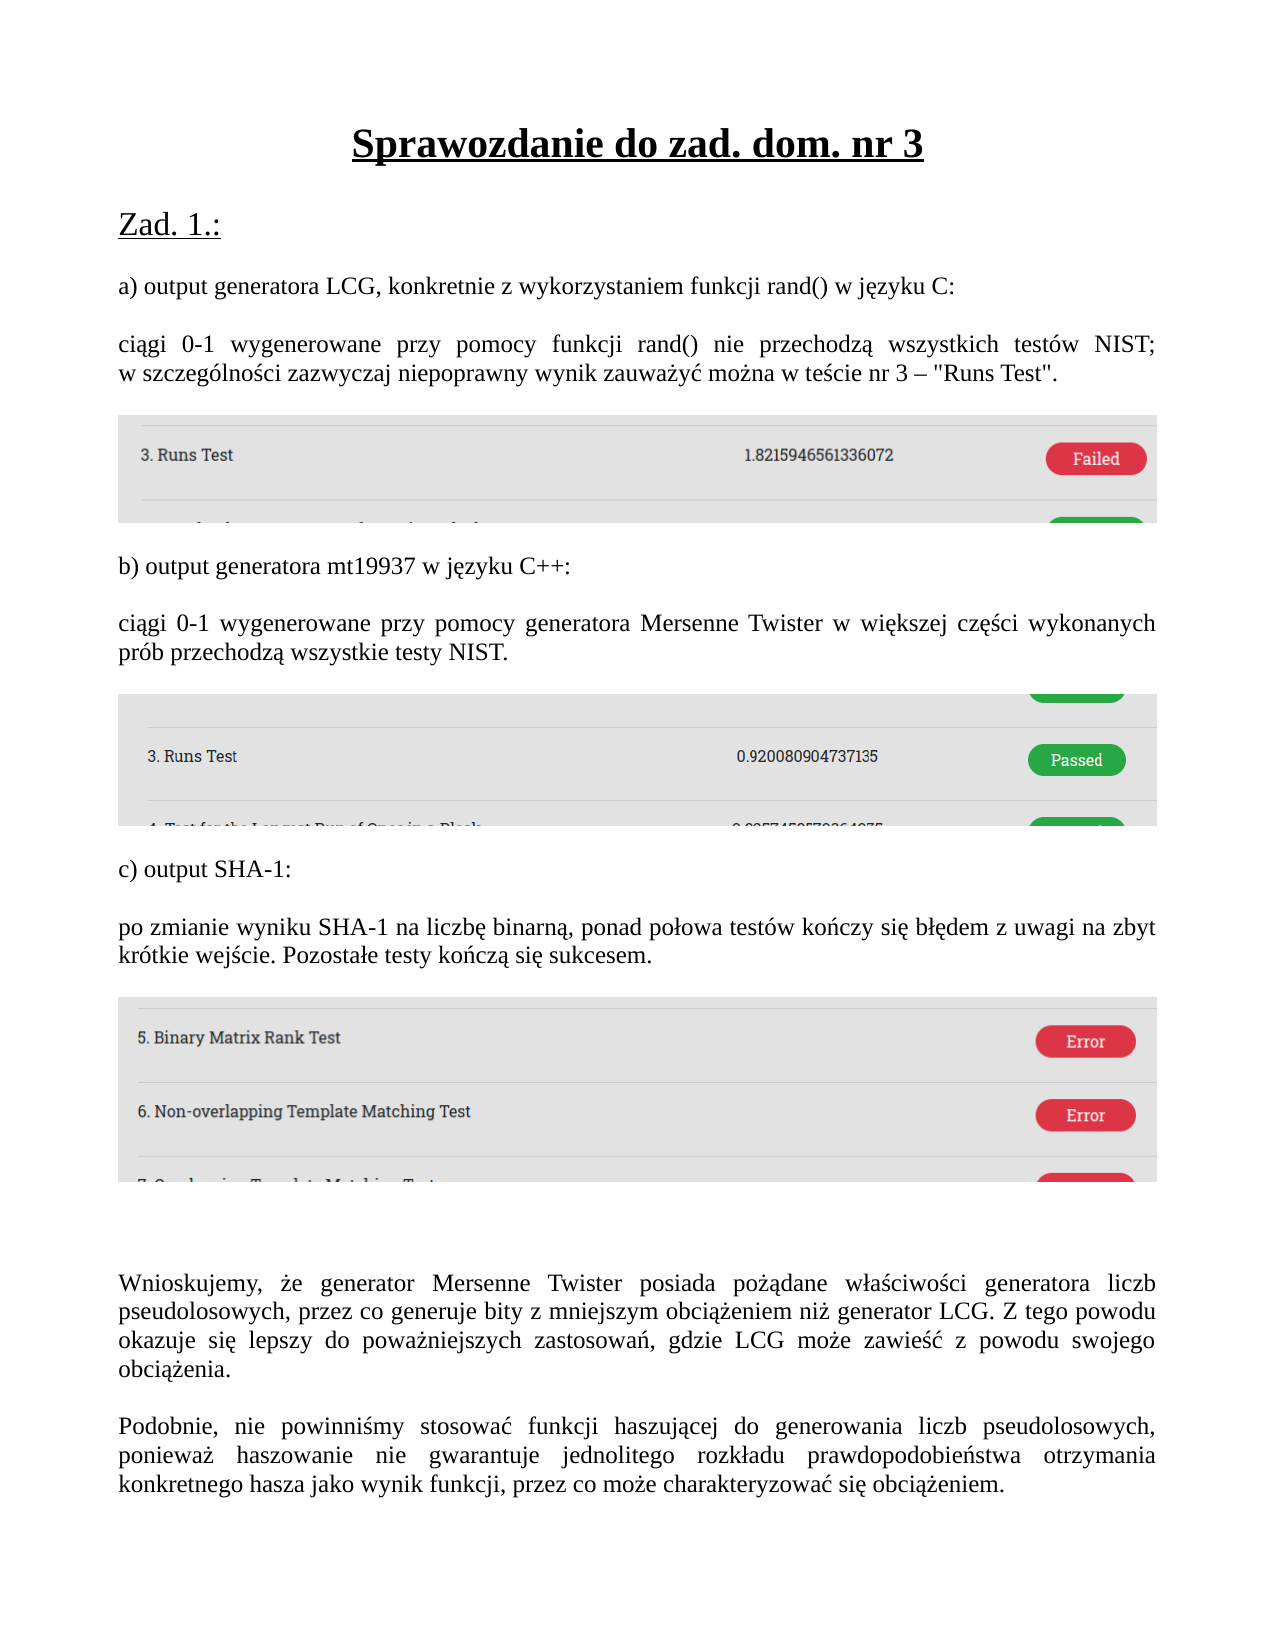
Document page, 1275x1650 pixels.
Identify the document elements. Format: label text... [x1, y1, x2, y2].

text Zad. 1.: [118, 204, 1157, 243]
text Podobnie, nie powinniśmy stosować funkcji haszującej do generowania liczb pseudolosowych, ponieważ haszowanie nie gwarantuje jednolitego rozkładu prawdopodobieństwa otrzymania konkretnego hasza jako wynik funkcji, przez co może charakteryzować się obciążeniem. [118, 1411, 1157, 1498]
text ciągi 0-1 wygenerowane przy pomocy funkcji rand() nie przechodzą wszystkich testów NIST; w szczególności zazwyczaj niepoprawny wynik zauważyć można w teście nr 3 – "Runs Test". [118, 329, 1157, 386]
picture [118, 415, 1157, 523]
text Wnioskujemy, że generator Mersenne Twister posiada pożądane właściwości generatora liczb pseudolosowych, przez co generuje bity z mniejszym obciążeniem niż generator LCG. Z tego powodu okazuje się lepszy do poważniejszych zastosowań, gdzie LCG może zawieść z powodu swojego obciążenia. [118, 1268, 1157, 1383]
text c) output SHA-1: [118, 854, 1157, 883]
text a) output generatora LCG, konkretnie z wykorzystaniem funkcji rand() w języku C: [118, 271, 1157, 300]
text b) output generatora mt19937 w języku C++: [118, 551, 1157, 580]
picture [118, 694, 1157, 826]
text Sprawozdanie do zad. dom. nr 3 [118, 118, 1157, 166]
text po zmianie wyniku SHA-1 na liczbę binarną, ponad połowa testów kończy się błędem z uwagi na zbyt krótkie wejście. Pozostałe testy kończą się sukcesem. [118, 912, 1157, 969]
text ciągi 0-1 wygenerowane przy pomocy generatora Mersenne Twister w większej części wykonanych prób przechodzą wszystkie testy NIST. [118, 608, 1157, 666]
picture [118, 997, 1157, 1182]
